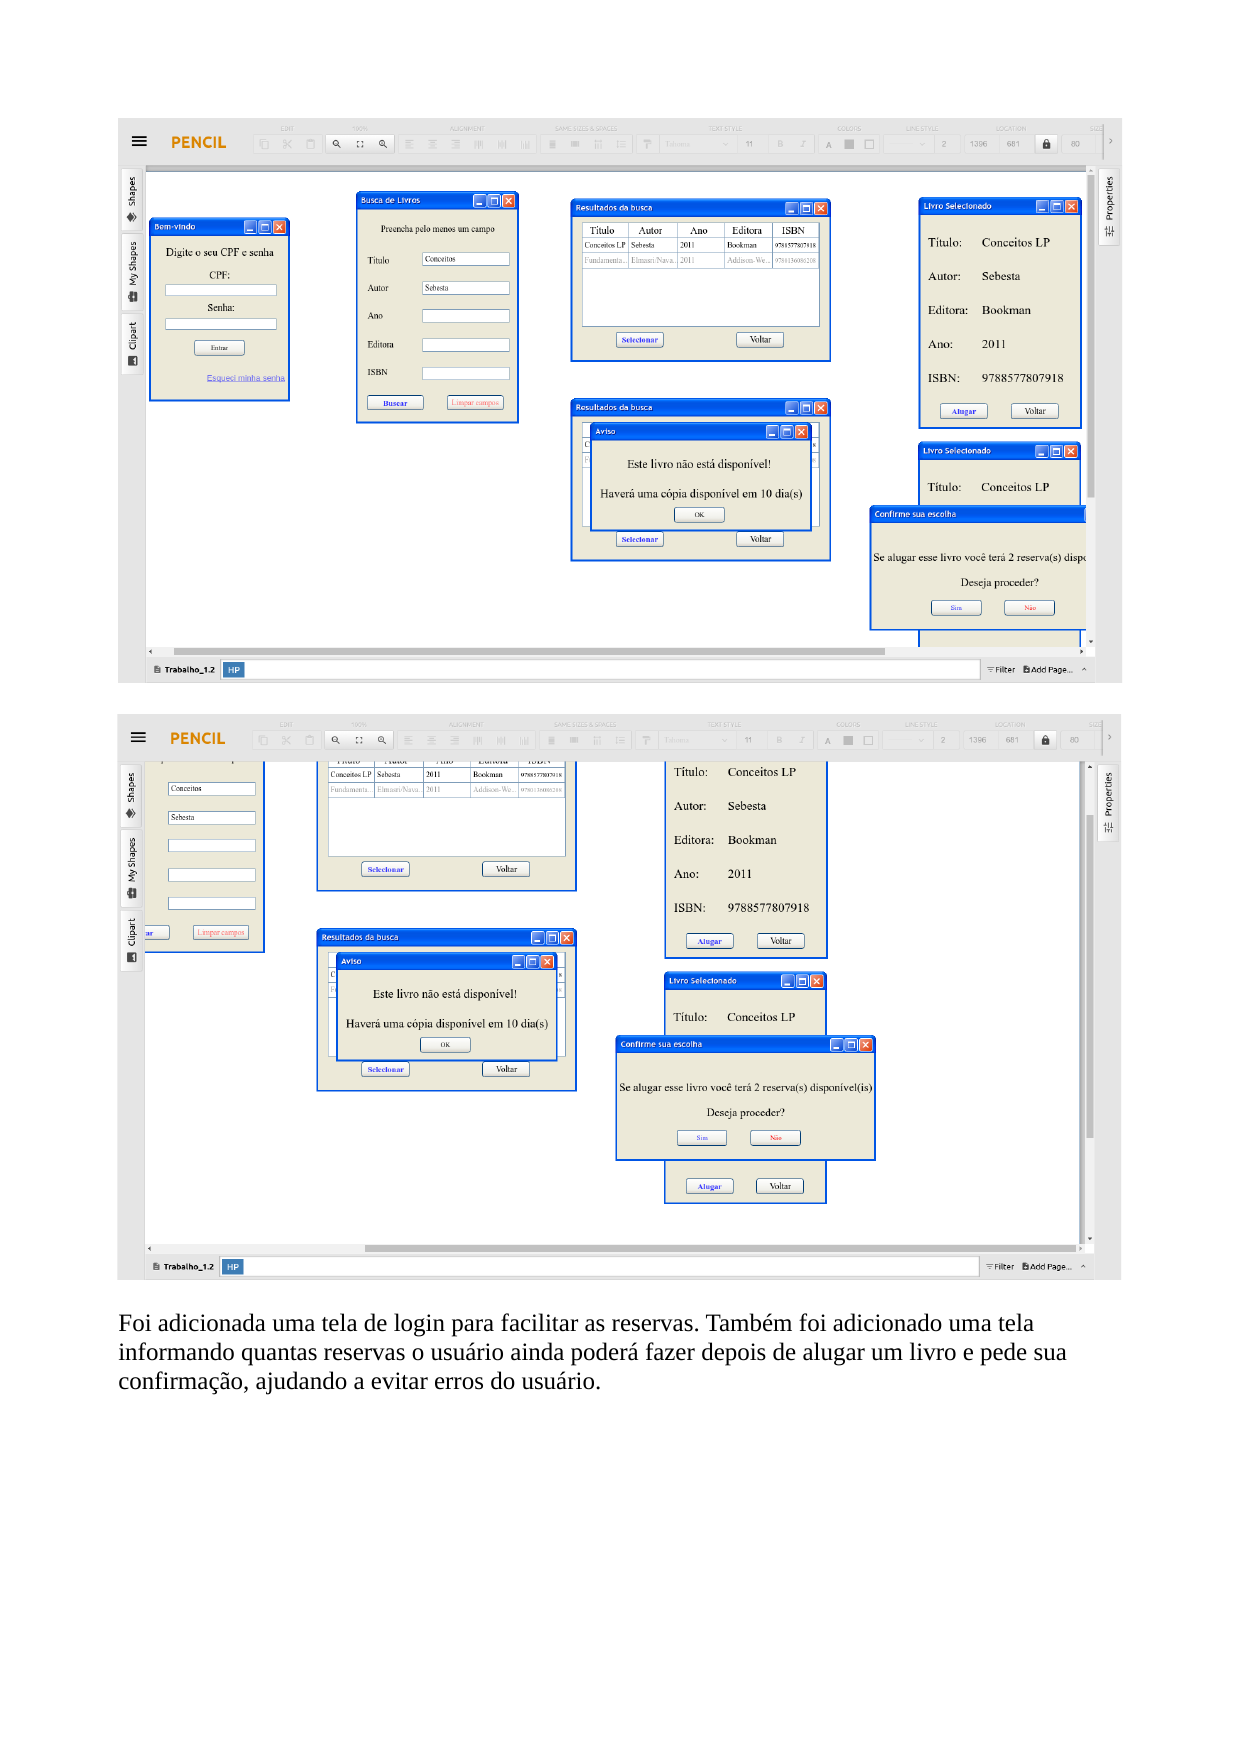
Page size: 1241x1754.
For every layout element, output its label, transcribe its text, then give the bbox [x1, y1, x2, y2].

text Foi adicionada uma tela de login para facilitar as reservas. Também foi adicionado uma tela informando quantas reservas o usuário ainda poderá fazer depois de alugar um livro e pede sua confirmação, ajudando a evitar erros do usuário. [118, 1308, 1122, 1394]
picture [118, 118, 1123, 683]
picture [117, 714, 1122, 1280]
